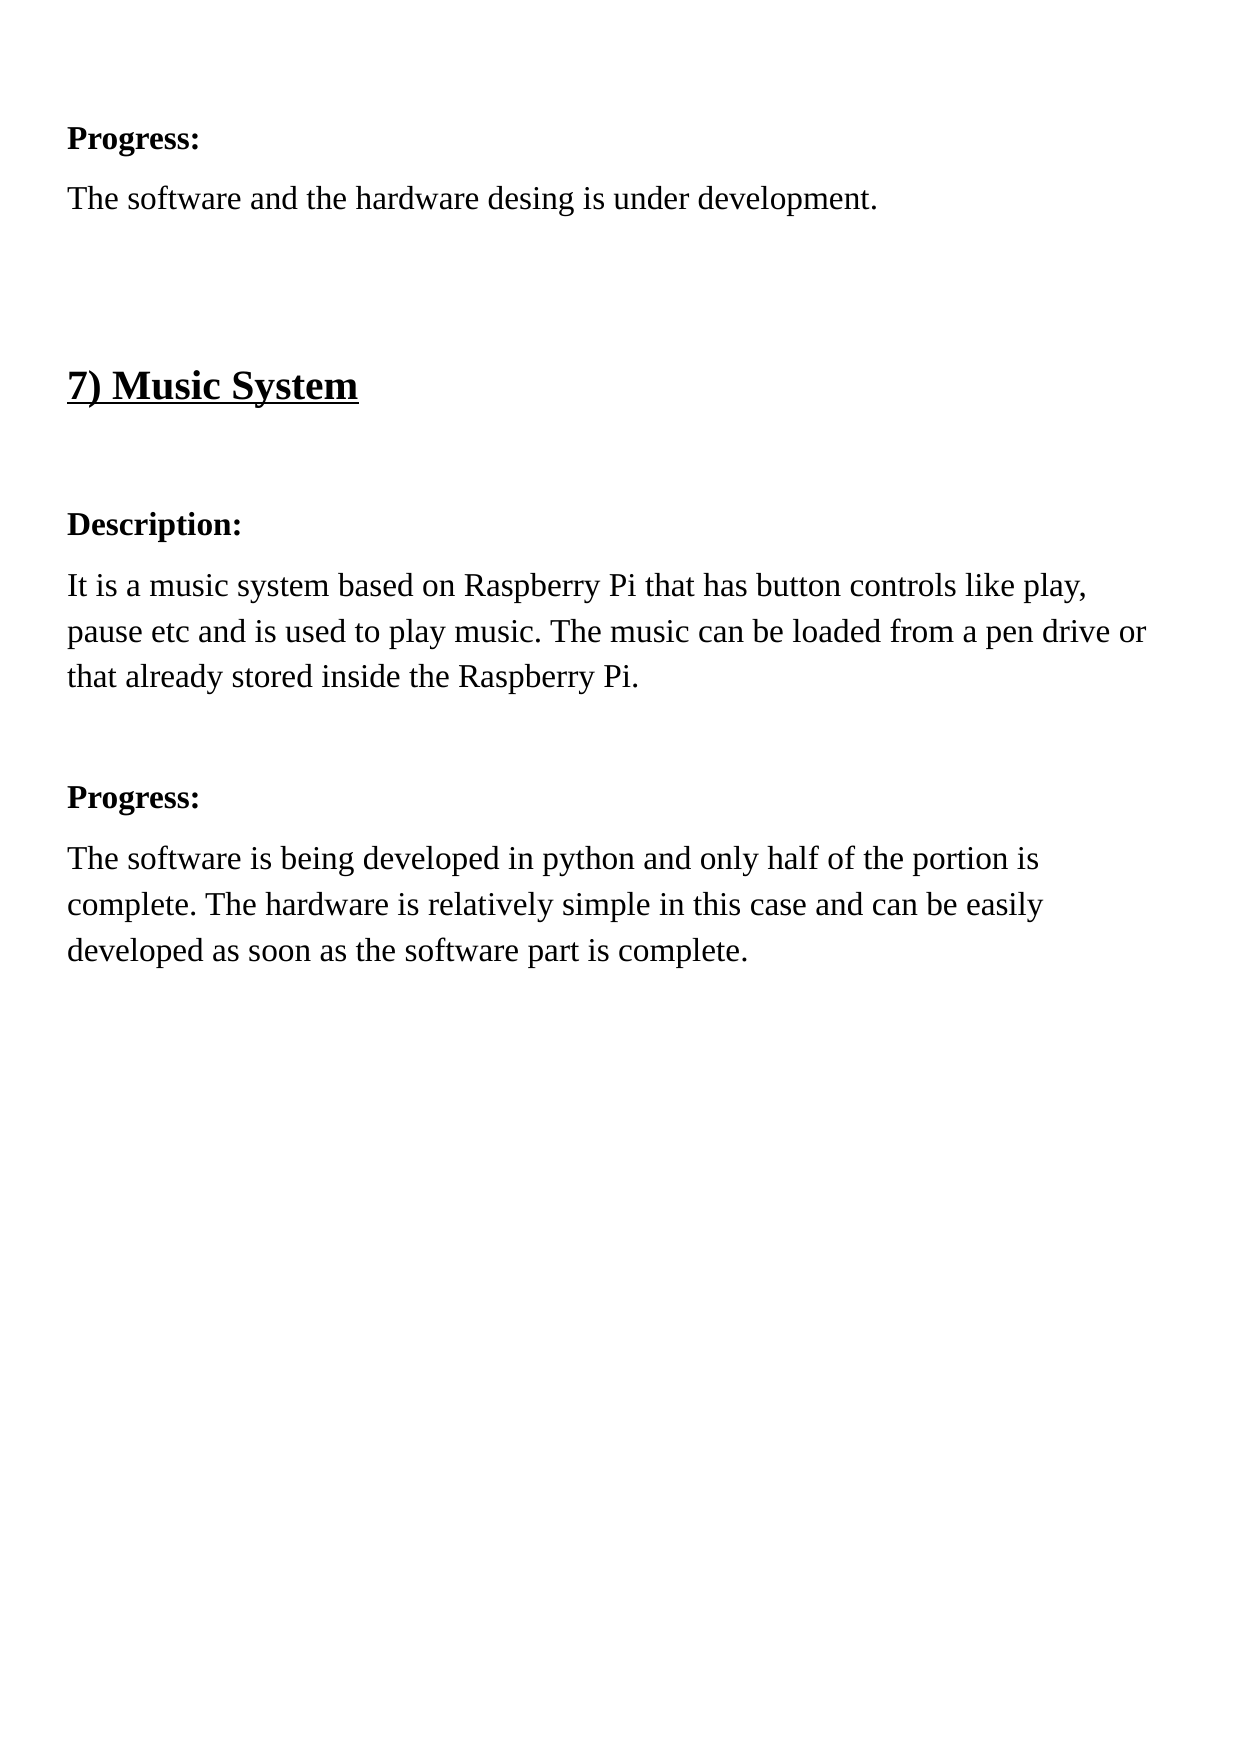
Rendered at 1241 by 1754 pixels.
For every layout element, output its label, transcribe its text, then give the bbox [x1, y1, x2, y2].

text Description: [67, 504, 1165, 543]
text The software and the hardware desing is under development. [67, 179, 1165, 217]
text The software is being developed in python and only half of the portion is complete. The hardware is relatively simple in this case and can be easily developed as soon as the software part is complete. [67, 838, 1165, 968]
text Progress: [67, 778, 1165, 816]
text Progress: [67, 118, 1165, 156]
text 7) Music System [67, 360, 1165, 408]
text It is a music system based on Raspberry Pi that has button controls like play, pause etc and is used to play music. The music can be loaded from a pen drive or that already stored inside the Raspberry Pi. [67, 565, 1165, 695]
